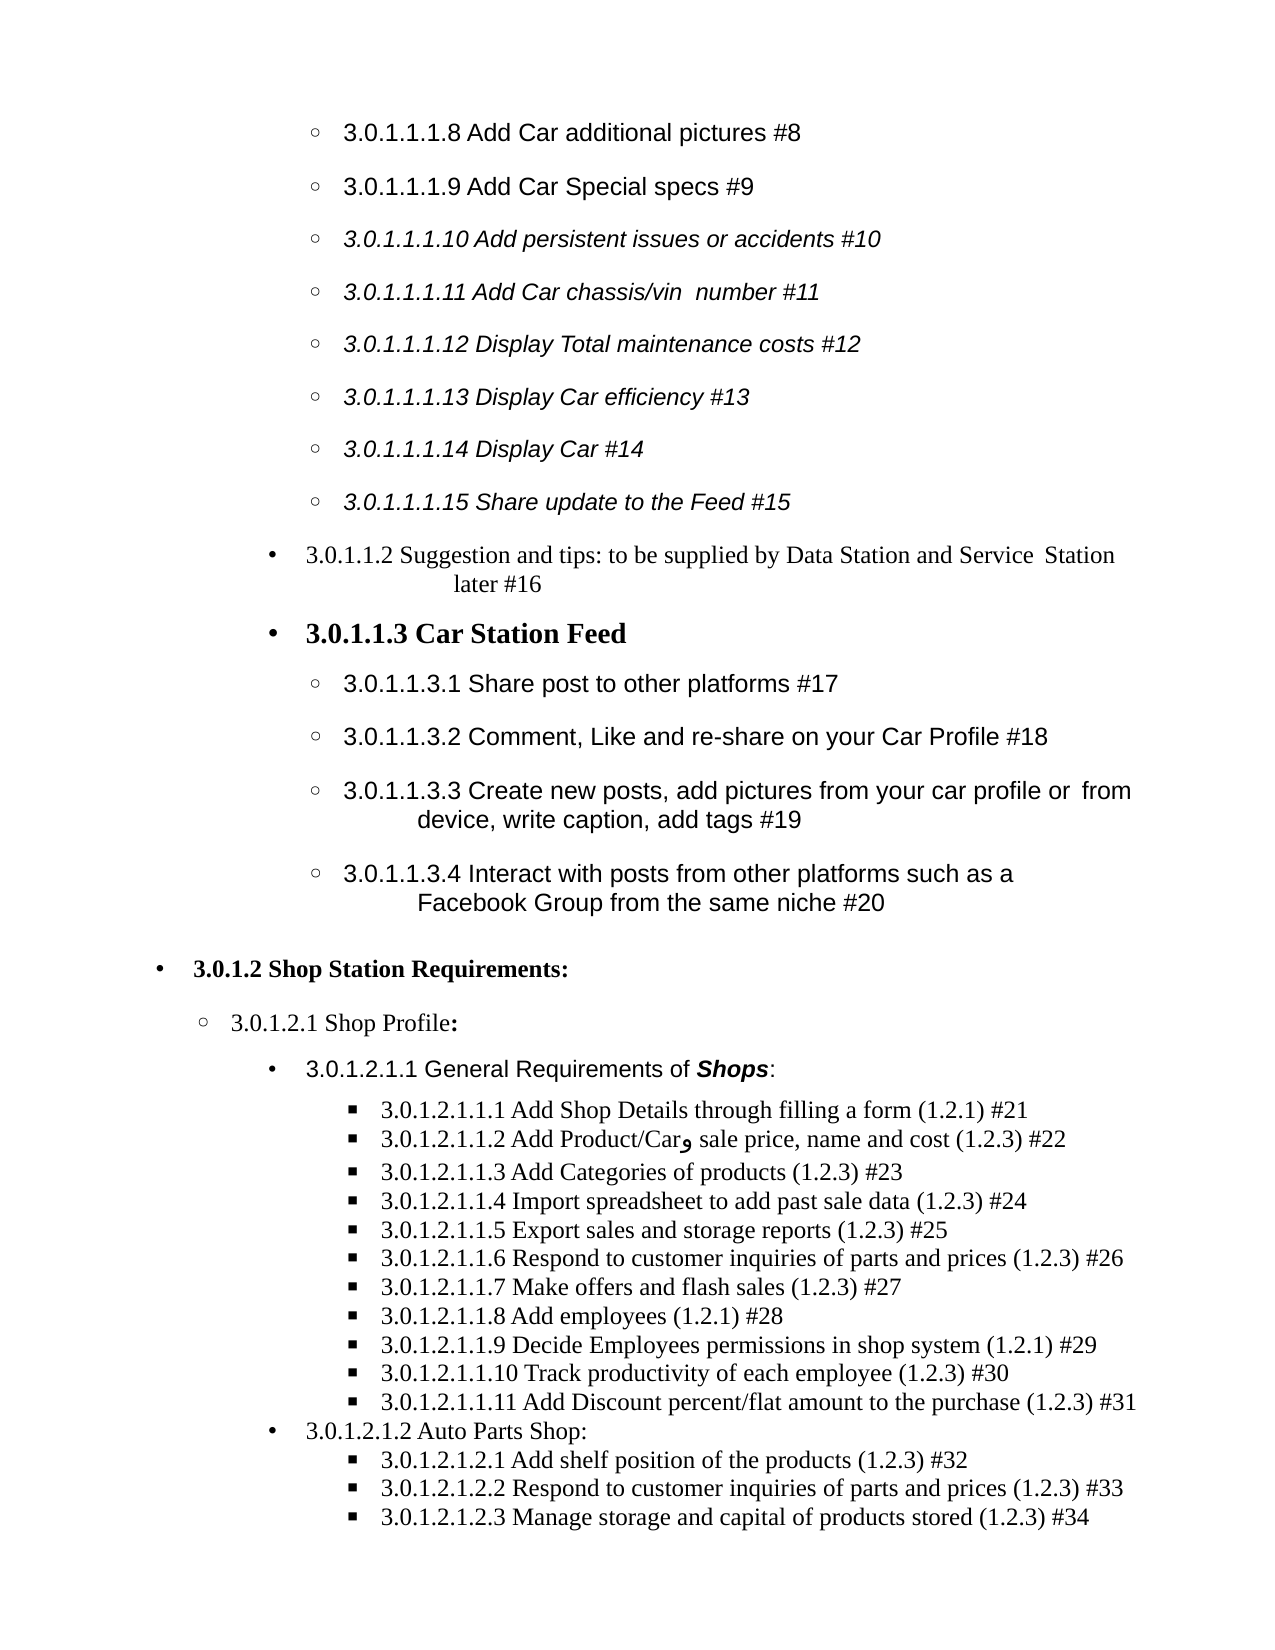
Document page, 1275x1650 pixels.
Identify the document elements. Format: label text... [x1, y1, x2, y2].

subtitle 3.0.1.1.3.4 Interact with posts from other platforms such as a Facebook Group from the same niche #20 [306, 859, 1157, 916]
subtitle 3.0.1.1.3 Car Station Feed [268, 616, 1157, 650]
subtitle 3.0.1.1.1.15 Share update to the Feed #15 [306, 488, 1157, 515]
subtitle 3.0.1.1.1.12 Display Total maintenance costs #12 [306, 330, 1157, 358]
subtitle 3.0.1.2.1.1 General Requirements of Shops: [268, 1055, 1157, 1082]
subtitle 3.0.1.2 Shop Station Requirements: [156, 954, 1157, 983]
list 3.0.1.2.1.2.2 Respond to customer inquiries of parts and prices (1.2.3) #33 [343, 1473, 1157, 1502]
list 3.0.1.2.1.2 Auto Parts Shop: [268, 1416, 1157, 1445]
subtitle 3.0.1.2.1 Shop Profile: [193, 1008, 1157, 1036]
list 3.0.1.2.1.1.2 Add Product/Carو sale price, name and cost (1.2.3) #22 [343, 1124, 1157, 1157]
list 3.0.1.2.1.1.4 Import spreadsheet to add past sale data (1.2.3) #24 [343, 1186, 1157, 1215]
list 3.0.1.2.1.1.3 Add Categories of products (1.2.3) #23 [343, 1157, 1157, 1186]
subtitle 3.0.1.1.1.11 Add Car chassis/vin number #11 [306, 278, 1157, 305]
list 3.0.1.2.1.1.5 Export sales and storage reports (1.2.3) #25 [343, 1215, 1157, 1243]
subtitle 3.0.1.1.2 Suggestion and tips: to be supplied by Data Station and Service Station later #16 [268, 540, 1157, 597]
subtitle 3.0.1.1.3.1 Share post to other platforms #17 [306, 669, 1157, 697]
subtitle 3.0.1.1.3.2 Comment, Like and re-share on your Car Profile #18 [306, 722, 1157, 751]
subtitle 3.0.1.1.1.8 Add Car additional pictures #8 [306, 118, 1157, 147]
list 3.0.1.2.1.1.6 Respond to customer inquiries of parts and prices (1.2.3) #26 [343, 1243, 1157, 1272]
subtitle 3.0.1.1.1.13 Display Car efficiency #13 [306, 383, 1157, 410]
list 3.0.1.2.1.1.7 Make offers and flash sales (1.2.3) #27 [343, 1272, 1157, 1301]
list 3.0.1.2.1.1.11 Add Discount percent/flat amount to the purchase (1.2.3) #31 [343, 1387, 1157, 1416]
subtitle 3.0.1.1.3.3 Create new posts, add pictures from your car profile or from device, write caption, add tags #19 [306, 776, 1157, 834]
list 3.0.1.2.1.1.9 Decide Employees permissions in shop system (1.2.1) #29 [343, 1330, 1157, 1358]
list 3.0.1.2.1.1.1 Add Shop Details through filling a form (1.2.1) #21 [343, 1095, 1157, 1124]
list 3.0.1.2.1.2.3 Manage storage and capital of products stored (1.2.3) #34 [343, 1502, 1157, 1531]
subtitle 3.0.1.1.1.9 Add Car Special specs #9 [306, 172, 1157, 201]
list 3.0.1.2.1.1.10 Track productivity of each employee (1.2.3) #30 [343, 1358, 1157, 1387]
list 3.0.1.2.1.2.1 Add shelf position of the products (1.2.3) #32 [343, 1445, 1157, 1473]
subtitle 3.0.1.1.1.10 Add persistent issues or accidents #10 [306, 226, 1157, 253]
subtitle 3.0.1.1.1.14 Display Car #14 [306, 435, 1157, 463]
list 3.0.1.2.1.1.8 Add employees (1.2.1) #28 [343, 1301, 1157, 1330]
